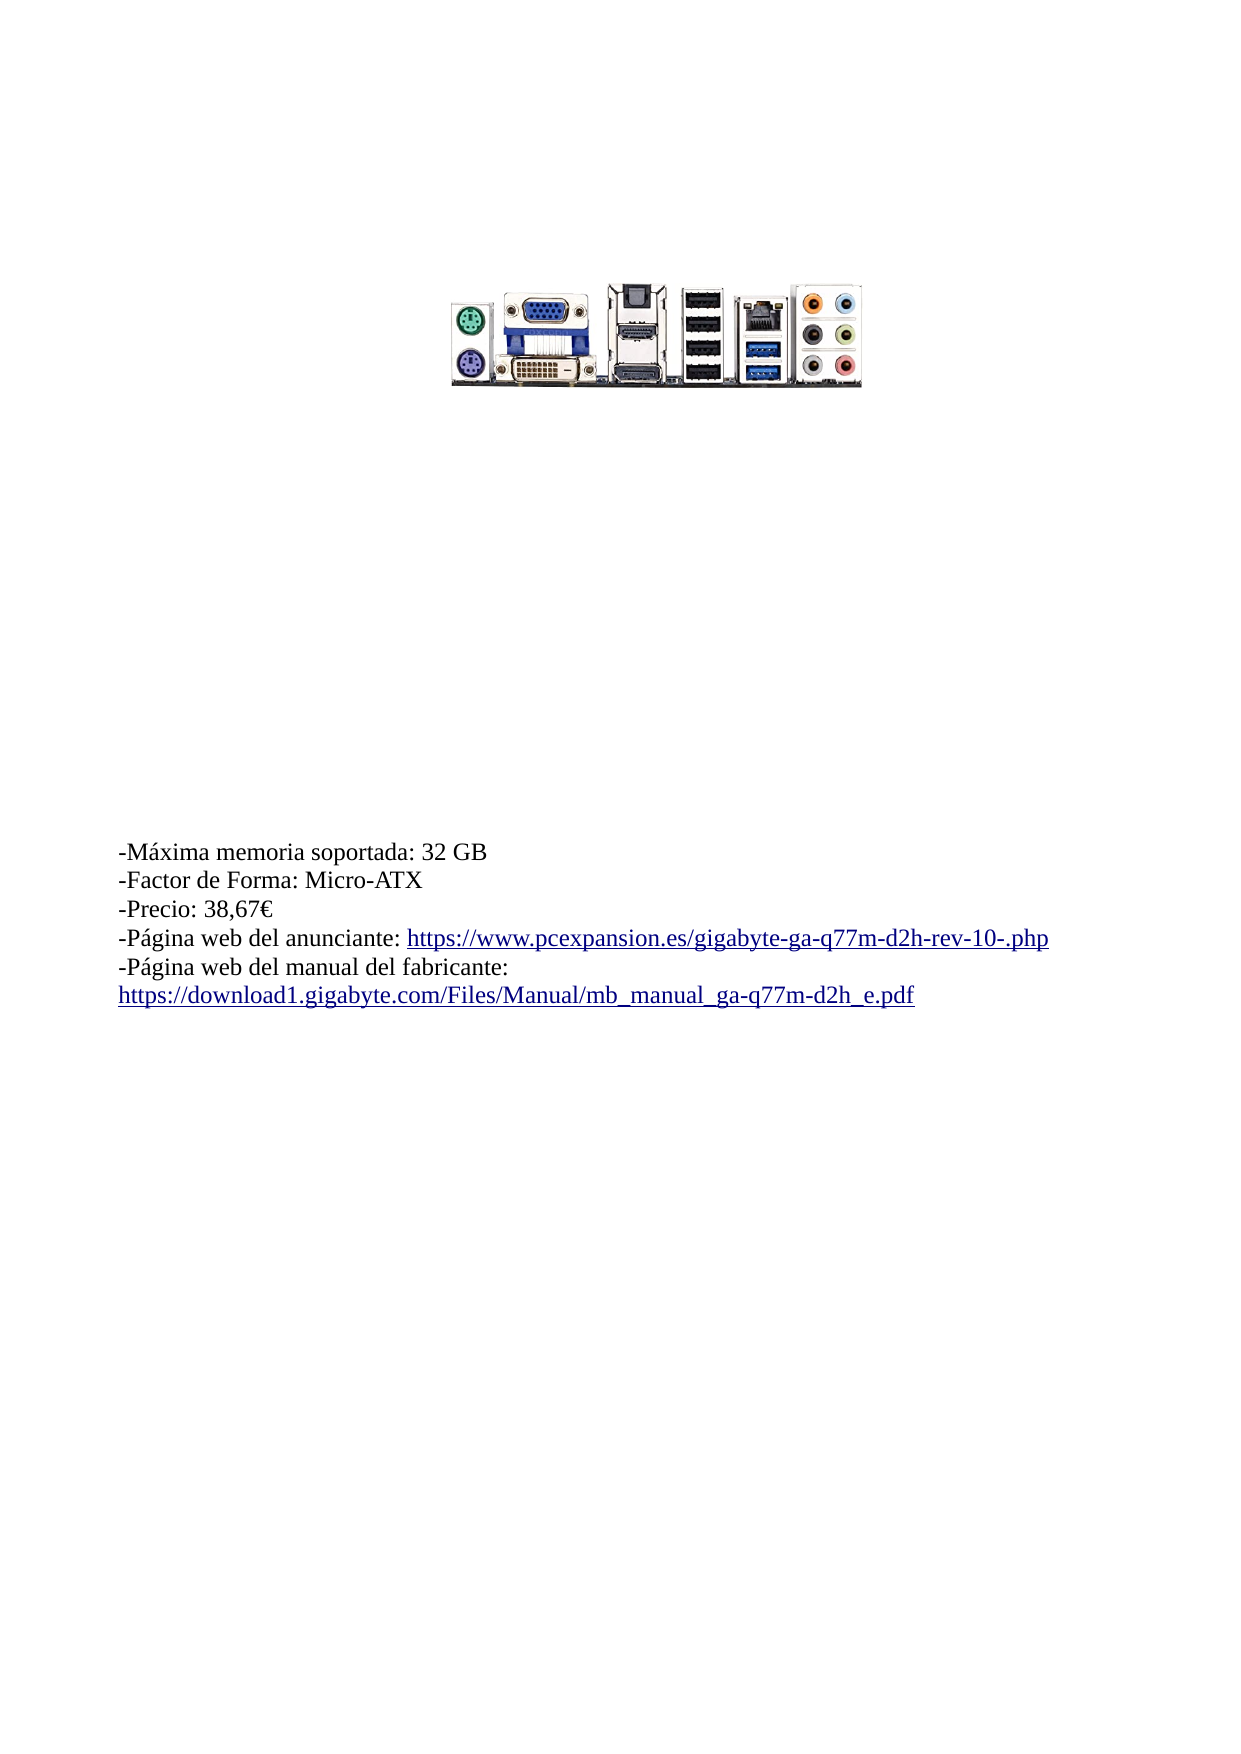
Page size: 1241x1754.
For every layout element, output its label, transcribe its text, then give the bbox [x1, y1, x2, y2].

picture [424, 246, 868, 417]
text -Factor de Forma: Micro-ATX [118, 866, 1122, 894]
text -Precio: 38,67€ [118, 894, 1122, 923]
text -Máxima memoria soportada: 32 GB [118, 837, 1122, 866]
text -Página web del manual del fabricante: https://download1.gigabyte.com/Files/Manual/mb_manual_ga-q77m-d2h_e.pdf [118, 952, 1122, 1009]
text -Página web del anunciante: https://www.pcexpansion.es/gigabyte-ga-q77m-d2h-rev-10-.php [118, 923, 1122, 952]
